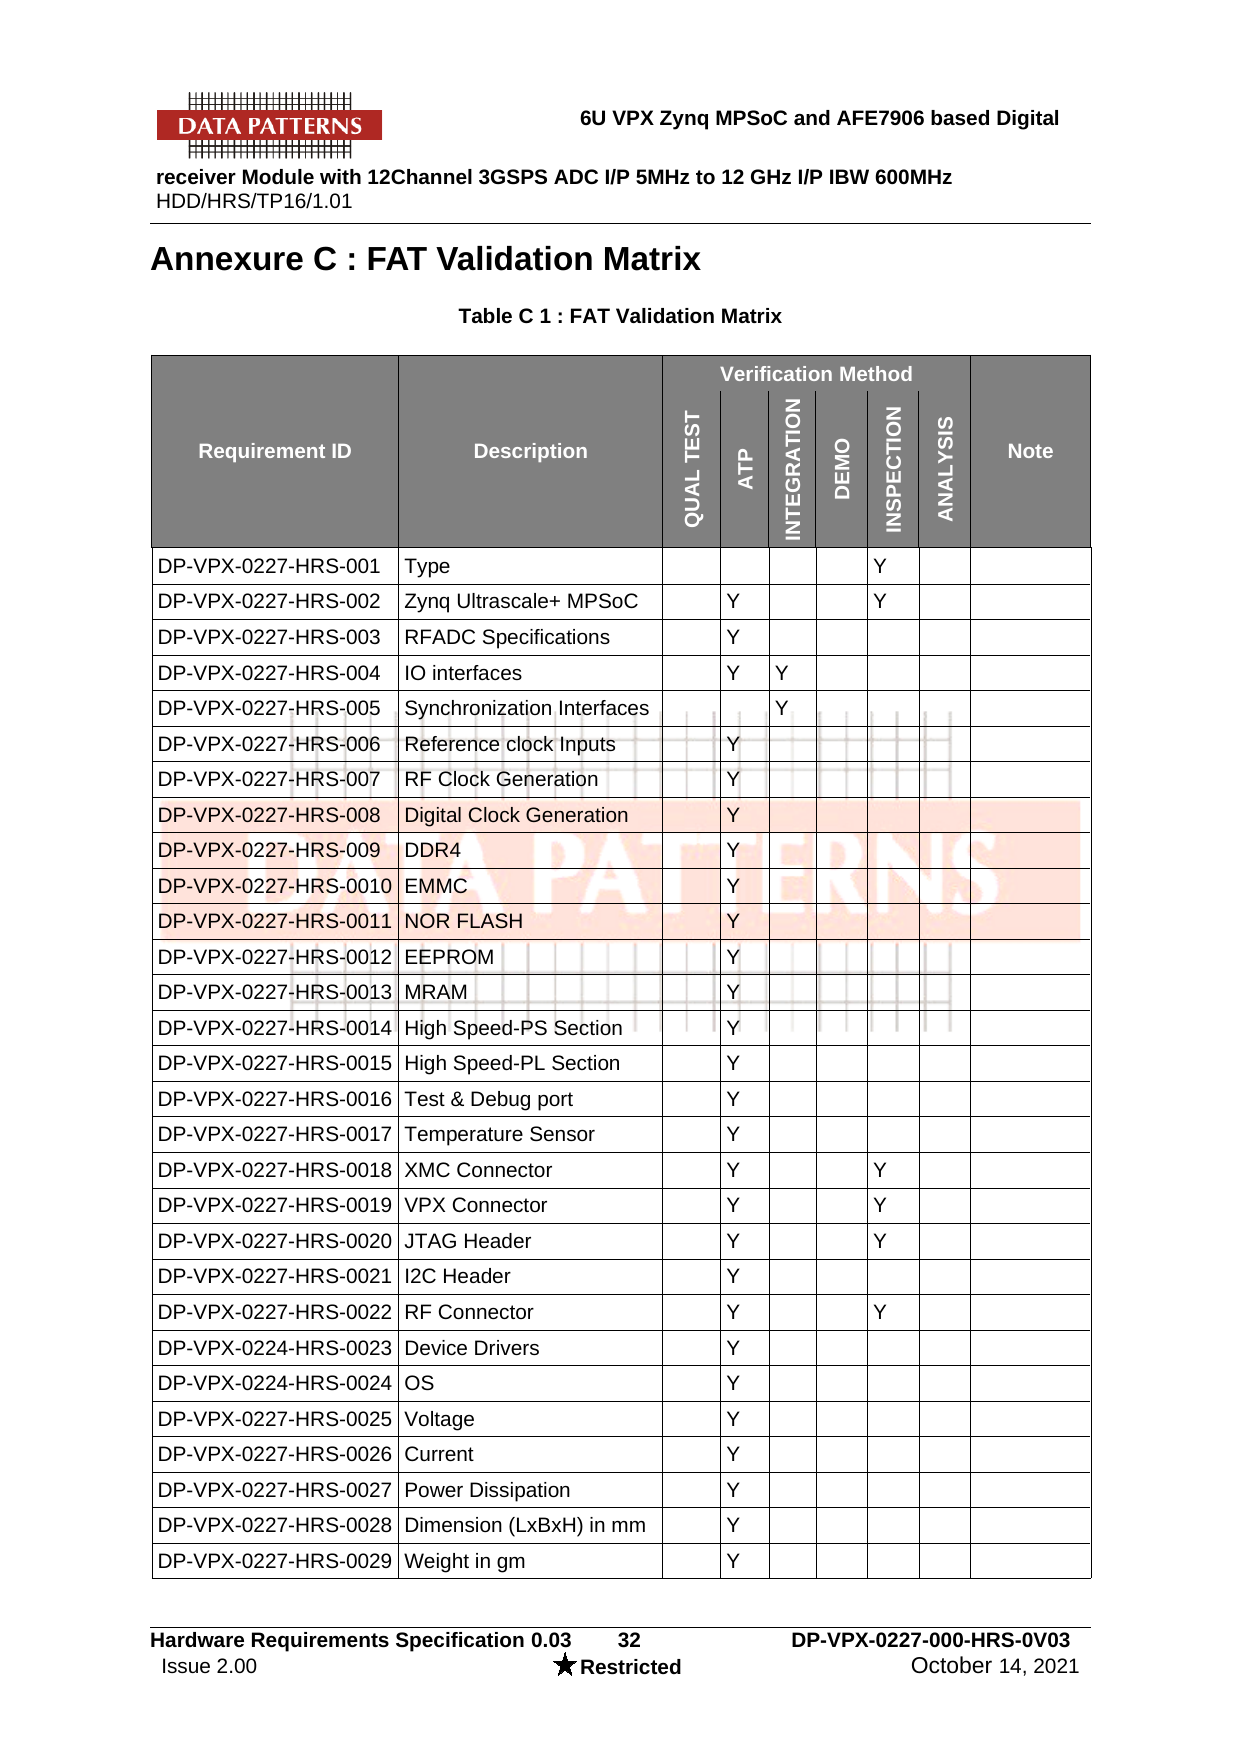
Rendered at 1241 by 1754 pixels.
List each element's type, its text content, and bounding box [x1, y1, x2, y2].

table_cell Digital Clock Generation [399, 798, 662, 832]
table_cell DP-VPX-0227-HRS-0028 [153, 1508, 398, 1543]
table_cell [868, 691, 919, 726]
table_cell [770, 1224, 816, 1258]
table_cell [817, 975, 867, 1010]
table_cell DP-VPX-0227-HRS-0016 [153, 1082, 398, 1116]
table_cell [770, 975, 816, 1010]
table_cell [971, 974, 1091, 1010]
table_cell [971, 726, 1091, 761]
table_cell INTEGRATION [769, 391, 815, 547]
table_cell [663, 762, 720, 797]
table_cell ATP [721, 391, 768, 547]
table_cell DP-VPX-0227-HRS-0027 [153, 1473, 398, 1507]
table_cell [868, 833, 919, 868]
text Table C 1 : FAT Validation Matrix [150, 304, 1091, 328]
table_cell [663, 940, 720, 974]
table_cell [971, 1507, 1091, 1543]
table_cell Weight in gm [399, 1544, 662, 1578]
table_cell DDR4 [399, 833, 662, 868]
table_cell MRAM [399, 975, 662, 1010]
table_cell [971, 1010, 1091, 1045]
table_cell DEMO [816, 391, 867, 547]
table_cell Y [868, 1189, 919, 1223]
table_cell [971, 1294, 1091, 1329]
table_cell [817, 727, 867, 761]
table_cell [817, 869, 867, 903]
table_cell [770, 1260, 816, 1294]
table_cell Y [721, 1437, 769, 1472]
table_cell [920, 1331, 970, 1365]
table_cell Y [721, 940, 769, 974]
table_cell [868, 940, 919, 974]
table_cell [920, 1295, 970, 1329]
table_cell [920, 1437, 970, 1472]
table_cell QUAL TEST [663, 391, 720, 547]
table_cell [817, 1366, 867, 1401]
table_cell Power Dissipation [399, 1473, 662, 1507]
table_cell DP-VPX-0227-HRS-0025 [153, 1402, 398, 1436]
table_cell [663, 548, 720, 583]
table_cell Synchronization Interfaces [399, 691, 662, 726]
table_cell DP-VPX-0227-HRS-006 [153, 727, 398, 761]
table_cell [868, 1011, 919, 1045]
table_cell [971, 690, 1091, 726]
table_cell Y [868, 1153, 919, 1187]
table_cell [770, 1508, 816, 1543]
table_cell DP-VPX-0227-HRS-008 [153, 798, 398, 832]
table_cell Test & Debug port [399, 1082, 662, 1116]
table_cell [817, 691, 867, 726]
table_cell [868, 1082, 919, 1116]
table_cell [920, 1366, 970, 1401]
table_cell [770, 548, 816, 583]
table_cell [971, 1045, 1091, 1081]
table_cell [971, 655, 1091, 690]
table_cell [971, 939, 1091, 974]
table_cell Y [721, 1117, 769, 1152]
table_cell [868, 1402, 919, 1436]
table_cell Y [868, 548, 919, 583]
table_cell DP-VPX-0224-HRS-0023 [153, 1331, 398, 1365]
table_cell [770, 798, 816, 832]
table_cell DP-VPX-0227-HRS-0018 [153, 1153, 398, 1187]
table_cell Y [721, 798, 769, 832]
table_cell [817, 1295, 867, 1329]
table_cell [868, 904, 919, 939]
table_cell [770, 1189, 816, 1223]
table_cell Voltage [399, 1402, 662, 1436]
table_cell Y [721, 1295, 769, 1329]
table_cell Y [721, 1046, 769, 1081]
table_cell [663, 1366, 720, 1401]
table_cell [868, 656, 919, 690]
table_cell [971, 1152, 1091, 1187]
table_cell Y [770, 656, 816, 690]
table_cell [971, 548, 1091, 583]
table_cell [920, 833, 970, 868]
table_cell [920, 975, 970, 1010]
table_cell [868, 1366, 919, 1401]
table_cell Y [770, 691, 816, 726]
table_cell [663, 1473, 720, 1507]
table_cell [770, 904, 816, 939]
table_cell [663, 1508, 720, 1543]
table_cell [663, 1117, 720, 1152]
table_cell [663, 1224, 720, 1258]
table_cell XMC Connector [399, 1153, 662, 1187]
table_cell [721, 548, 769, 583]
table_cell Dimension (LxBxH) in mm [399, 1508, 662, 1543]
table_cell [770, 1046, 816, 1081]
table_cell Y [721, 762, 769, 797]
table_cell RF Clock Generation [399, 762, 662, 797]
table_cell JTAG Header [399, 1224, 662, 1258]
table_cell [770, 1011, 816, 1045]
table_cell I2C Header [399, 1260, 662, 1294]
table_cell [868, 1260, 919, 1294]
table_cell [817, 1224, 867, 1258]
table_cell Y [721, 833, 769, 868]
table_cell [971, 584, 1091, 619]
table_cell [817, 656, 867, 690]
table_cell [868, 798, 919, 832]
table_cell [770, 1544, 816, 1578]
table_cell [868, 727, 919, 761]
table_cell DP-VPX-0227-HRS-002 [153, 585, 398, 619]
table_cell [817, 904, 867, 939]
table_cell [817, 1402, 867, 1436]
table_cell [920, 904, 970, 939]
table_cell DP-VPX-0227-HRS-0011 [153, 904, 398, 939]
table_cell [817, 1189, 867, 1223]
table_cell [971, 797, 1091, 832]
table_cell [817, 620, 867, 654]
table_cell [868, 1046, 919, 1081]
table_cell Y [721, 1402, 769, 1436]
table_cell [868, 1473, 919, 1507]
table_cell Y [721, 904, 769, 939]
table_cell [817, 585, 867, 619]
table_cell Y [721, 869, 769, 903]
table_cell [920, 762, 970, 797]
table_cell IO interfaces [399, 656, 662, 690]
table_cell DP-VPX-0227-HRS-004 [153, 656, 398, 690]
table_cell Y [721, 1508, 769, 1543]
table_cell DP-VPX-0227-HRS-0012 [153, 940, 398, 974]
table_cell DP-VPX-0227-HRS-005 [153, 691, 398, 726]
table_cell Y [721, 1473, 769, 1507]
table_cell EEPROM [399, 940, 662, 974]
table_cell Zynq Ultrascale+ MPSoC [399, 585, 662, 619]
table_cell RFADC Specifications [399, 620, 662, 654]
table_cell Y [721, 1224, 769, 1258]
table_cell [920, 940, 970, 974]
table_cell [868, 1437, 919, 1472]
table_cell [770, 1153, 816, 1187]
table_cell Y [721, 585, 769, 619]
table_cell [663, 585, 720, 619]
table_cell Reference clock Inputs [399, 727, 662, 761]
table_cell [971, 1472, 1091, 1507]
table_cell [817, 1473, 867, 1507]
table_cell [868, 1117, 919, 1152]
table_cell DP-VPX-0227-HRS-0015 [153, 1046, 398, 1081]
table_cell [663, 727, 720, 761]
table_cell [920, 620, 970, 654]
table_cell [920, 798, 970, 832]
table_cell [971, 1223, 1091, 1258]
table_cell [663, 975, 720, 1010]
table_cell Type [399, 548, 662, 583]
table_cell [770, 1117, 816, 1152]
table_cell Y [868, 1224, 919, 1258]
table_cell [817, 1117, 867, 1152]
table_cell Y [721, 1544, 769, 1578]
table_cell Temperature Sensor [399, 1117, 662, 1152]
table_cell [663, 620, 720, 654]
table_cell [971, 1116, 1091, 1152]
table_cell Y [721, 656, 769, 690]
table_cell [663, 869, 720, 903]
table_cell [663, 1544, 720, 1578]
table_cell [971, 1259, 1091, 1294]
table_cell Y [721, 1153, 769, 1187]
table_cell DP-VPX-0227-HRS-0014 [153, 1011, 398, 1045]
table_cell VPX Connector [399, 1189, 662, 1223]
table_cell [868, 1508, 919, 1543]
table_cell [920, 1189, 970, 1223]
table_cell [920, 869, 970, 903]
table_cell [868, 975, 919, 1010]
table_cell Y [721, 1011, 769, 1045]
table_cell INSPECTION [868, 391, 918, 547]
table_cell [920, 548, 970, 583]
table_cell [770, 585, 816, 619]
table_cell DP-VPX-0227-HRS-0021 [153, 1260, 398, 1294]
table_cell [971, 1081, 1091, 1116]
table_cell [770, 1473, 816, 1507]
table_cell Current [399, 1437, 662, 1472]
table_cell [920, 1011, 970, 1045]
table_cell [817, 1260, 867, 1294]
table_header Requirement ID [152, 356, 398, 547]
table_cell [868, 1544, 919, 1578]
table_cell [663, 1153, 720, 1187]
table_header Description [399, 356, 662, 547]
table_cell High Speed-PS Section [399, 1011, 662, 1045]
table_cell [663, 1295, 720, 1329]
table_cell High Speed-PL Section [399, 1046, 662, 1081]
table_cell [817, 940, 867, 974]
picture [155, 85, 383, 165]
table_cell RF Connector [399, 1295, 662, 1329]
table_cell [868, 762, 919, 797]
table_cell Y [721, 1260, 769, 1294]
table_cell [868, 1331, 919, 1365]
table_cell [663, 1437, 720, 1472]
table_cell [817, 1082, 867, 1116]
table_header Verification Method [663, 356, 970, 391]
table_cell [770, 1082, 816, 1116]
table_cell [817, 548, 867, 583]
table_cell DP-VPX-0227-HRS-007 [153, 762, 398, 797]
table_cell [920, 1402, 970, 1436]
table_cell OS [399, 1366, 662, 1401]
table_cell [770, 1437, 816, 1472]
table_cell DP-VPX-0227-HRS-0017 [153, 1117, 398, 1152]
table_cell [971, 1330, 1091, 1365]
table_cell [920, 691, 970, 726]
table_cell DP-VPX-0227-HRS-001 [153, 548, 398, 583]
table_cell [663, 1011, 720, 1045]
table_cell Y [868, 585, 919, 619]
table_cell [770, 762, 816, 797]
table_cell [663, 833, 720, 868]
table_cell Y [721, 1366, 769, 1401]
table_cell DP-VPX-0227-HRS-0029 [153, 1544, 398, 1578]
table_cell [971, 1365, 1091, 1401]
table_cell [971, 868, 1091, 903]
table_cell [817, 1153, 867, 1187]
table_cell [817, 1508, 867, 1543]
table_cell [920, 1544, 970, 1578]
table_cell [971, 1188, 1091, 1223]
table_cell Y [721, 727, 769, 761]
table_cell DP-VPX-0227-HRS-0019 [153, 1189, 398, 1223]
table_cell Y [868, 1295, 919, 1329]
table_cell DP-VPX-0227-HRS-0022 [153, 1295, 398, 1329]
table_cell [971, 619, 1091, 654]
table_cell Y [721, 1082, 769, 1116]
subtitle Annexure C : FAT Validation Matrix [150, 239, 1091, 278]
table_cell [770, 727, 816, 761]
table_cell Y [721, 1189, 769, 1223]
table_cell [663, 1331, 720, 1365]
table_cell NOR FLASH [399, 904, 662, 939]
table_cell [663, 904, 720, 939]
table_cell [770, 1295, 816, 1329]
table_header Note [971, 356, 1090, 547]
table_cell [770, 1366, 816, 1401]
table_cell [971, 761, 1091, 797]
table_cell [817, 762, 867, 797]
table_cell Y [721, 975, 769, 1010]
table_cell [920, 1082, 970, 1116]
table_cell DP-VPX-0227-HRS-0026 [153, 1437, 398, 1472]
table_cell [817, 833, 867, 868]
table_cell [770, 1402, 816, 1436]
table_cell EMMC [399, 869, 662, 903]
table_cell DP-VPX-0227-HRS-0020 [153, 1224, 398, 1258]
table_cell [920, 727, 970, 761]
table_cell [920, 585, 970, 619]
table_cell [663, 1260, 720, 1294]
table_cell [770, 869, 816, 903]
table_cell [817, 1331, 867, 1365]
table_cell Y [721, 1331, 769, 1365]
table_cell [920, 1117, 970, 1152]
table_cell [770, 940, 816, 974]
table_cell [817, 1011, 867, 1045]
table_cell [770, 620, 816, 654]
table_cell [971, 1436, 1091, 1472]
table_cell [920, 1260, 970, 1294]
table_cell [663, 691, 720, 726]
table_cell [868, 620, 919, 654]
table_cell [770, 833, 816, 868]
table_cell [817, 798, 867, 832]
table_cell DP-VPX-0227-HRS-0013 [153, 975, 398, 1010]
table_cell [721, 691, 769, 726]
table_cell Device Drivers [399, 1331, 662, 1365]
table_cell [663, 1402, 720, 1436]
table_cell [920, 1153, 970, 1187]
table_cell [920, 1473, 970, 1507]
table_cell Y [721, 620, 769, 654]
table_cell DP-VPX-0227-HRS-003 [153, 620, 398, 654]
table_cell [971, 1401, 1091, 1436]
table_cell [971, 1543, 1091, 1578]
table_cell [971, 903, 1091, 939]
table_cell ANALYSIS [919, 391, 970, 547]
table_cell [920, 1508, 970, 1543]
table_cell [663, 1046, 720, 1081]
table_cell DP-VPX-0224-HRS-0024 [153, 1366, 398, 1401]
table_cell [868, 869, 919, 903]
table_cell [770, 1331, 816, 1365]
table_cell [971, 832, 1091, 868]
table_cell [663, 1082, 720, 1116]
table_cell [663, 656, 720, 690]
table_cell [817, 1437, 867, 1472]
table_cell DP-VPX-0227-HRS-009 [153, 833, 398, 868]
table_cell DP-VPX-0227-HRS-0010 [153, 869, 398, 903]
table_cell [920, 656, 970, 690]
table_cell [817, 1544, 867, 1578]
table_cell [663, 1189, 720, 1223]
table_cell [663, 798, 720, 832]
table_cell [920, 1046, 970, 1081]
table_cell [817, 1046, 867, 1081]
table_cell [920, 1224, 970, 1258]
